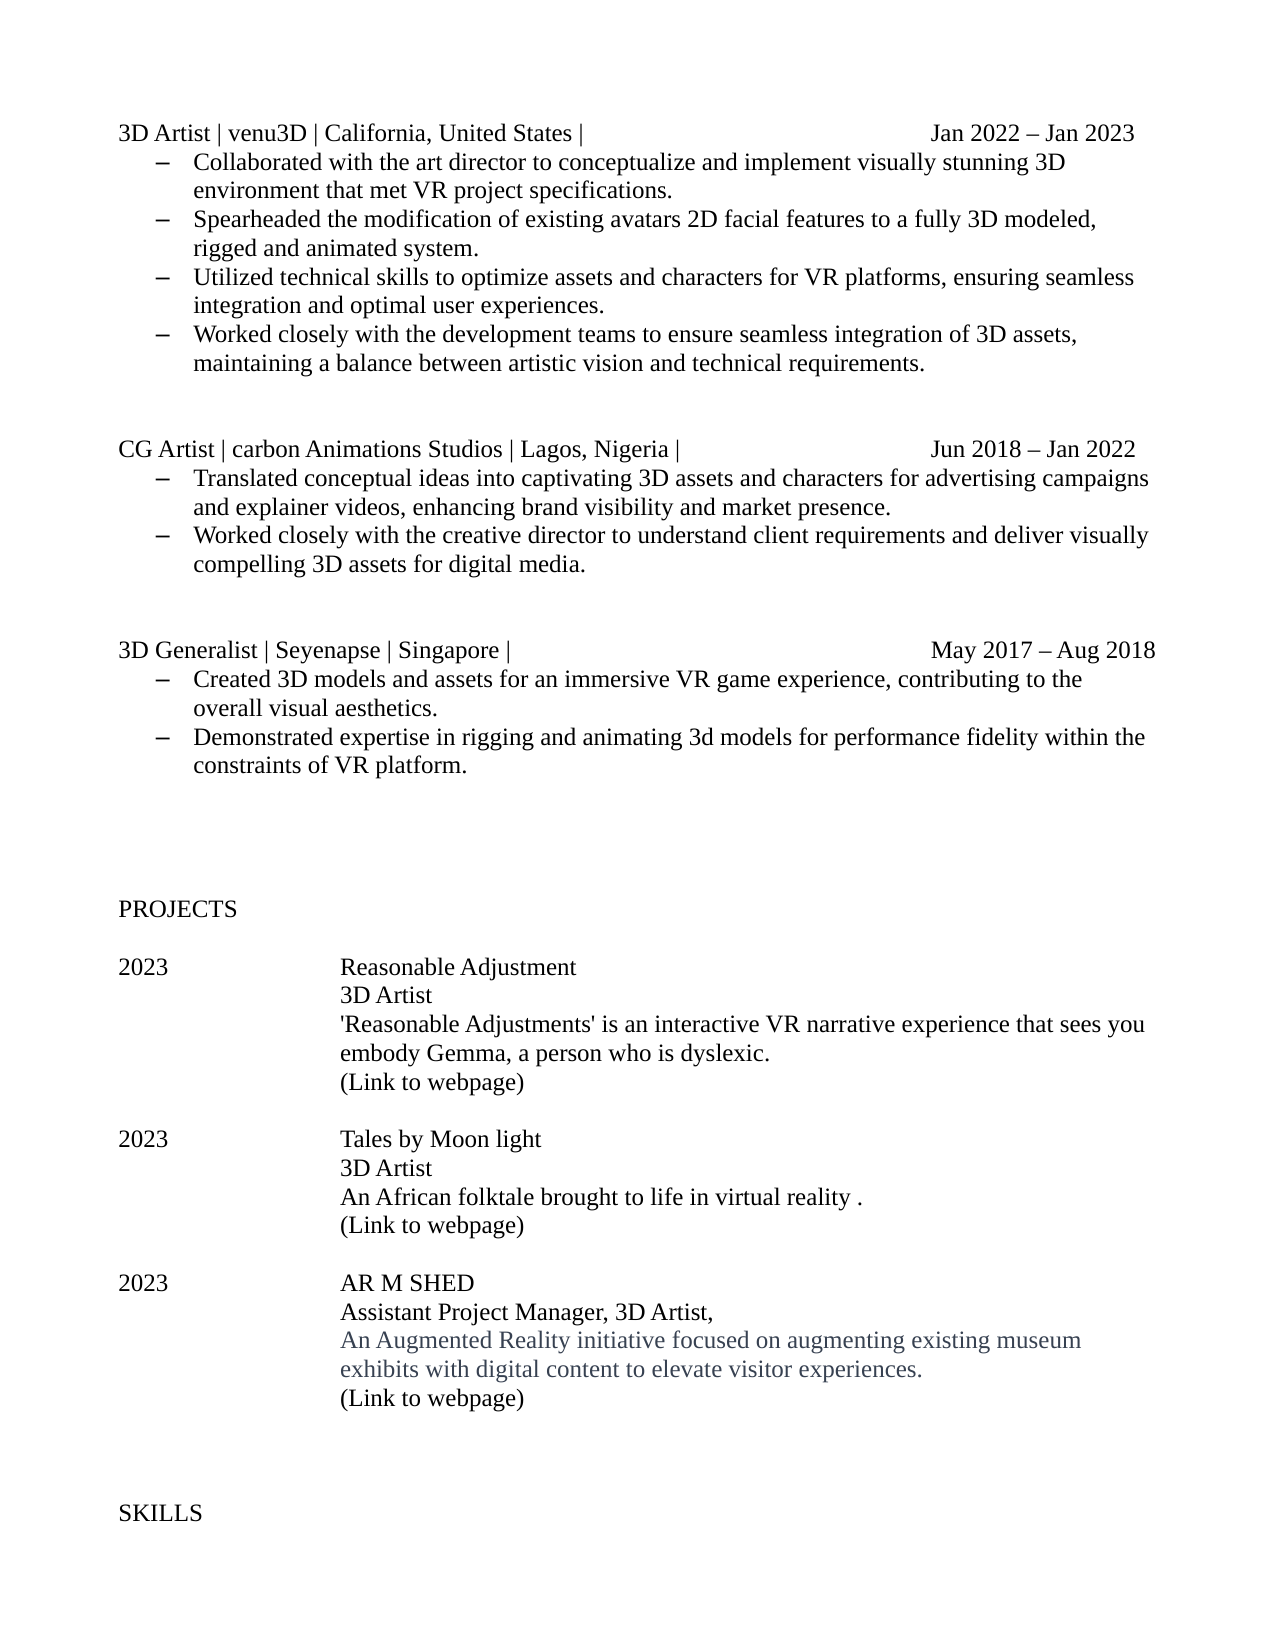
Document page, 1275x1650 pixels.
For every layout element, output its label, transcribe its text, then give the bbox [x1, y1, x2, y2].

list Utilized technical skills to optimize assets and characters for VR platforms, ensuring seamless integration and optimal user experiences. [156, 262, 1157, 319]
list Worked closely with the development teams to ensure seamless integration of 3D assets, maintaining a balance between artistic vision and technical requirements. [156, 319, 1157, 377]
text 3D Generalist | Seyenapse | Singapore | May 2017 – Aug 2018 [118, 636, 1157, 664]
list Spearheaded the modification of existing avatars 2D facial features to a fully 3D modeled, rigged and animated system. [156, 204, 1157, 262]
text 3D Artist [118, 981, 1157, 1009]
text An Augmented Reality initiative focused on augmenting existing museum exhibits with digital content to elevate visitor experiences. [340, 1326, 1157, 1383]
text 'Reasonable Adjustments' is an interactive VR narrative experience that sees you embody Gemma, a person who is dyslexic. [340, 1009, 1157, 1067]
list Worked closely with the creative director to understand client requirements and deliver visually compelling 3D assets for digital media. [156, 521, 1157, 578]
text SKILLS [118, 1498, 1157, 1527]
text (Link to webpage) [118, 1383, 1157, 1412]
list Collaborated with the art director to conceptualize and implement visually stunning 3D environment that met VR project specifications. [156, 147, 1157, 204]
text 2023 AR M SHED [118, 1268, 1157, 1297]
text Assistant Project Manager, 3D Artist, [118, 1297, 1157, 1326]
text 3D Artist | venu3D | California, United States | Jan 2022 – Jan 2023 [118, 118, 1157, 147]
list Demonstrated expertise in rigging and animating 3d models for performance fidelity within the constraints of VR platform. [156, 722, 1157, 779]
list Created 3D models and assets for an immersive VR game experience, contributing to the overall visual aesthetics. [156, 664, 1157, 722]
text 3D Artist [118, 1153, 1157, 1182]
text (Link to webpage) [118, 1211, 1157, 1239]
text PROJECTS [118, 894, 1157, 923]
text 2023 Tales by Moon light [118, 1124, 1157, 1153]
text 2023 Reasonable Adjustment [118, 952, 1157, 981]
text (Link to webpage) [118, 1067, 1157, 1096]
text CG Artist | carbon Animations Studios | Lagos, Nigeria | Jun 2018 – Jan 2022 [118, 434, 1157, 463]
text An African folktale brought to life in virtual reality . [118, 1182, 1157, 1211]
list Translated conceptual ideas into captivating 3D assets and characters for advertising campaigns and explainer videos, enhancing brand visibility and market presence. [156, 463, 1157, 521]
